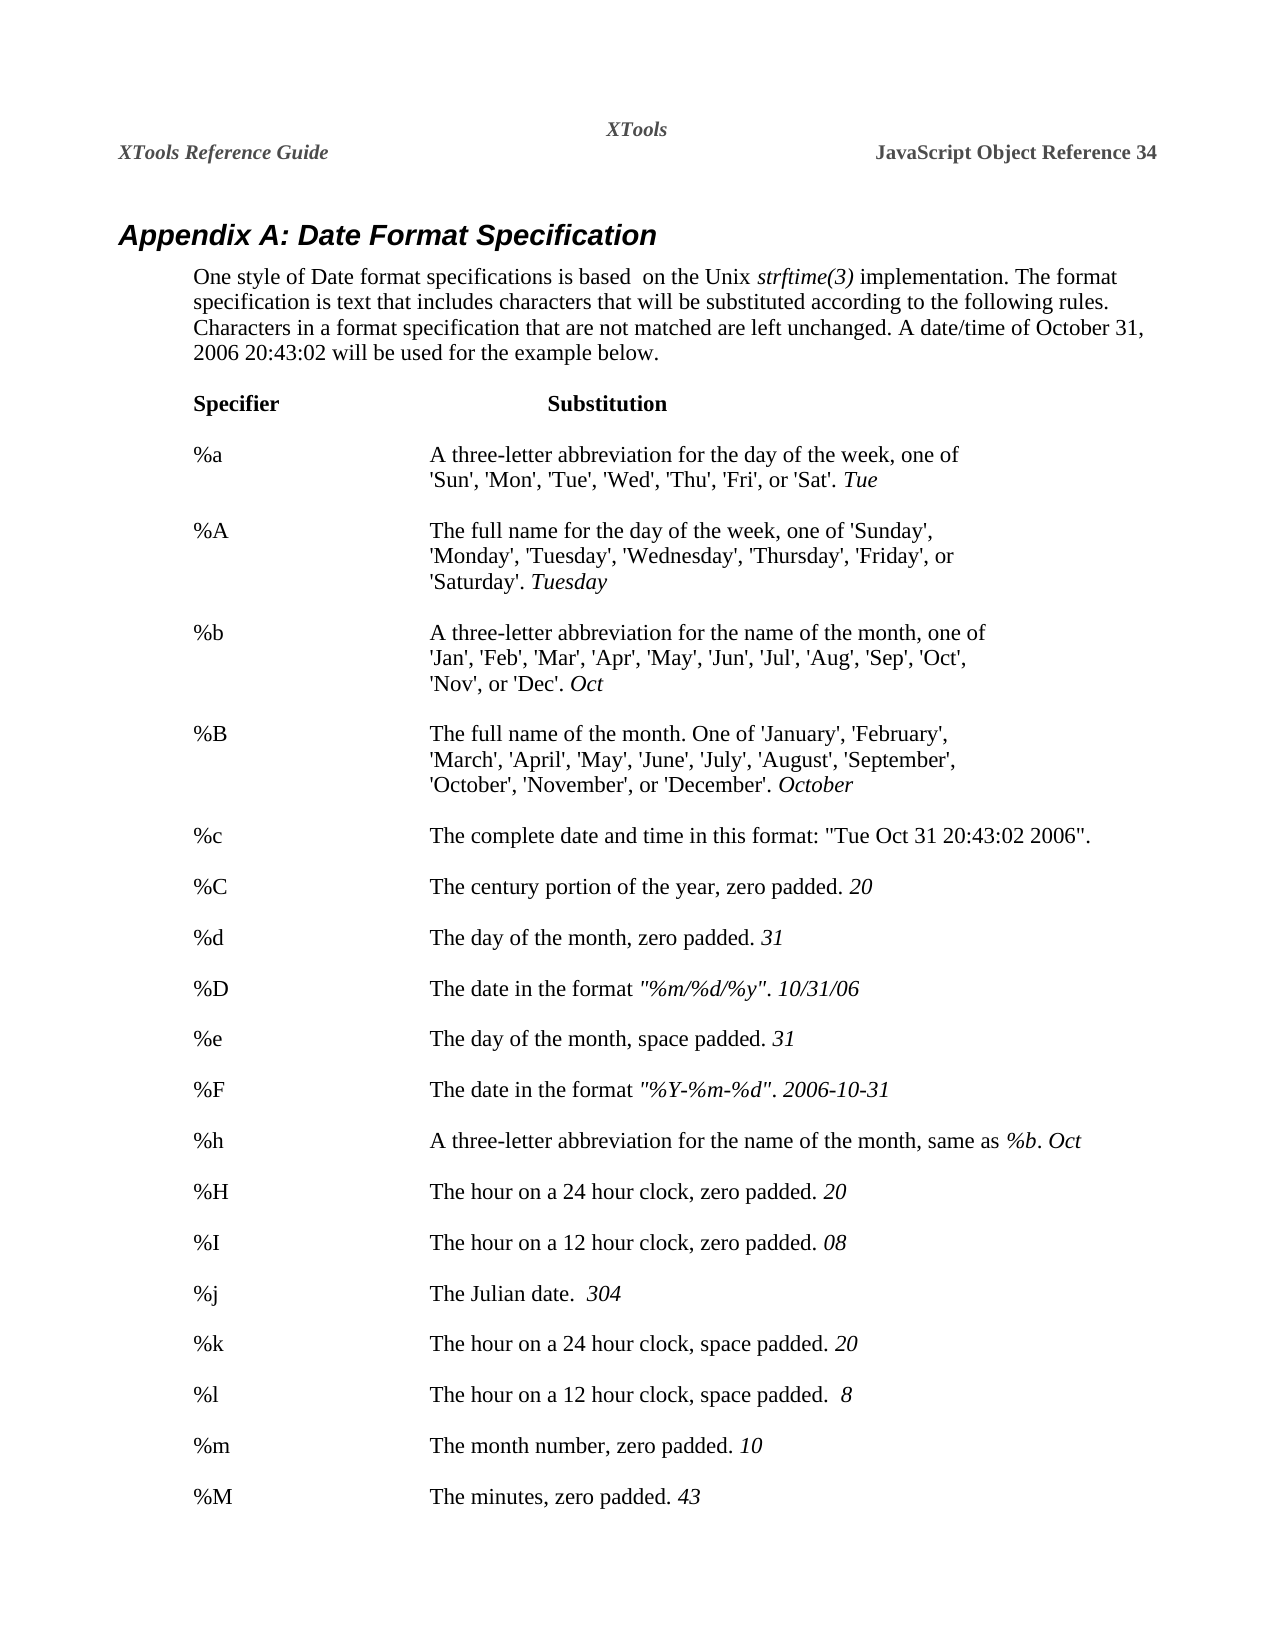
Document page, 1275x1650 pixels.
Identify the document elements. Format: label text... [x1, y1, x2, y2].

text %F The date in the format "%Y-%m-%d". 2006-10-31 [193, 1077, 1157, 1103]
text 'Sun', 'Mon', 'Tue', 'Wed', 'Thu', 'Fri', or 'Sat'. Tue [193, 467, 1157, 493]
text %b A three-letter abbreviation for the name of the month, one of 'Jan', 'Feb', 'Mar', 'Apr', 'May', 'Jun', 'Jul', 'Aug', 'Sep', 'Oct', 'Nov', or 'Dec'. Oct [193, 620, 1157, 696]
text %l The hour on a 12 hour clock, space padded. 8 [193, 1382, 1157, 1408]
text %C The century portion of the year, zero padded. 20 [193, 874, 1157, 899]
text %d The day of the month, zero padded. 31 [193, 925, 1157, 950]
text %A The full name for the day of the week, one of 'Sunday', 'Monday', 'Tuesday', 'Wednesday', 'Thursday', 'Friday', or 'Saturday'. Tuesday [193, 518, 1157, 594]
text %h A three-letter abbreviation for the name of the month, same as %b. Oct [193, 1128, 1157, 1153]
text %I The hour on a 12 hour clock, zero padded. 08 [193, 1230, 1157, 1255]
text %H The hour on a 24 hour clock, zero padded. 20 [193, 1179, 1157, 1204]
text %e The day of the month, space padded. 31 [193, 1026, 1157, 1052]
text One style of Date format specifications is based on the Unix strftime(3) implementation. The format specification is text that includes characters that will be substituted according to the following rules. Characters in a format specification that are not matched are left unchanged. A date/time of October 31, 2006 20:43:02 will be used for the example below. [193, 264, 1157, 366]
text %B The full name of the month. One of 'January', 'February', 'March', 'April', 'May', 'June', 'July', 'August', 'September', [193, 721, 1157, 772]
text %D The date in the format "%m/%d/%y". 10/31/06 [193, 976, 1157, 1001]
subtitle Appendix A: Date Format Specification [118, 219, 1157, 251]
text Specifier Substitution [193, 391, 1157, 416]
text 'October', 'November', or 'December'. October [193, 772, 1157, 798]
text %j The Julian date. 304 [193, 1281, 1157, 1306]
text %m The month number, zero padded. 10 [193, 1433, 1157, 1458]
text %c The complete date and time in this format: "Tue Oct 31 20:43:02 2006". [193, 823, 1157, 848]
text %k The hour on a 24 hour clock, space padded. 20 [193, 1331, 1157, 1357]
text %M The minutes, zero padded. 43 [193, 1484, 1157, 1509]
text %a A three-letter abbreviation for the day of the week, one of [193, 442, 1157, 467]
